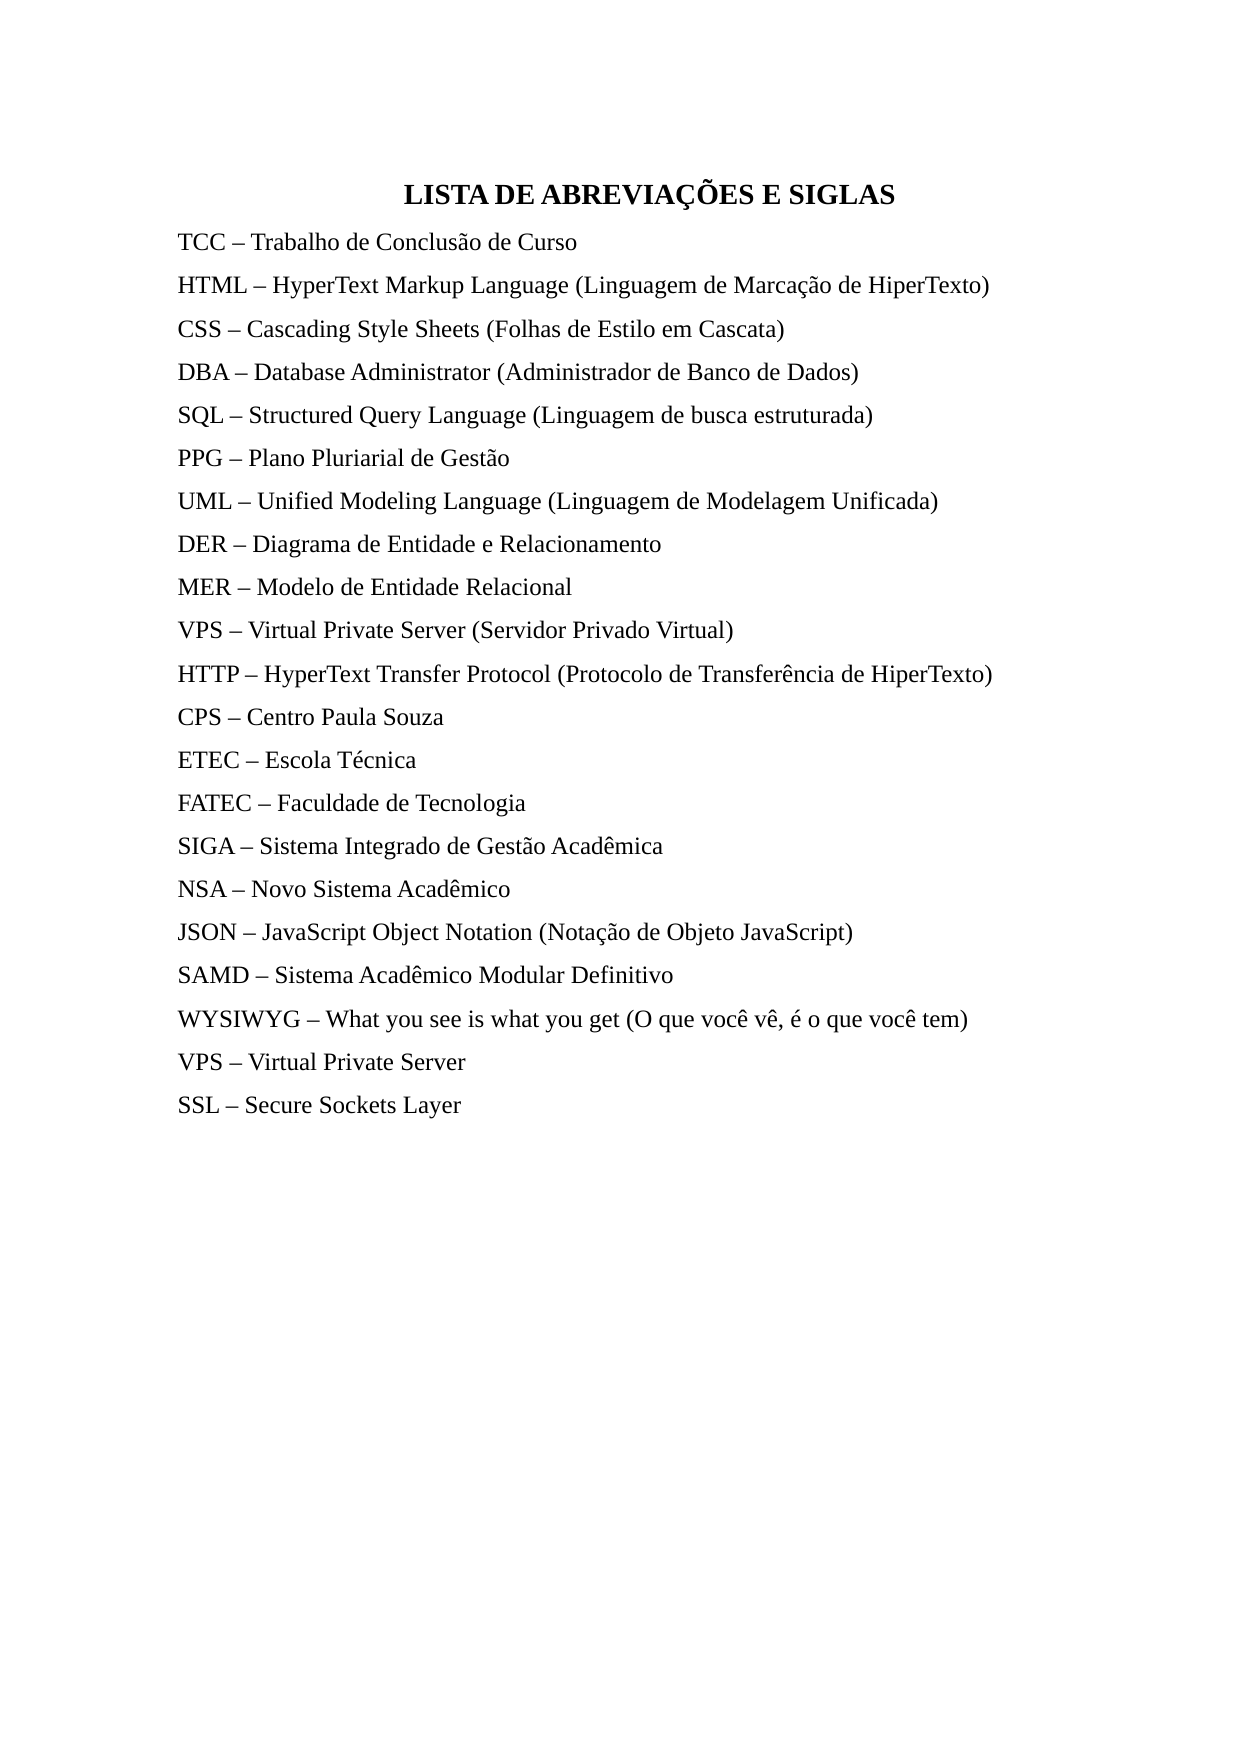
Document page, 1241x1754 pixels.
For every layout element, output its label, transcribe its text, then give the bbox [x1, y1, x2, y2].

text Lista de abreviações e siglas [177, 177, 1122, 211]
text PPG – Plano Pluriarial de Gestão [177, 443, 1122, 472]
text WYSIWYG – What you see is what you get (O que você vê, é o que você tem) [177, 1004, 1122, 1032]
text CSS – Cascading Style Sheets (Folhas de Estilo em Cascata) [177, 314, 1122, 342]
text SAMD – Sistema Acadêmico Modular Definitivo [177, 961, 1122, 989]
text HTML – HyperText Markup Language (Linguagem de Marcação de HiperTexto) [177, 271, 1122, 299]
text HTTP – HyperText Transfer Protocol (Protocolo de Transferência de HiperTexto) [177, 659, 1122, 687]
text FATEC – Faculdade de Tecnologia [177, 788, 1122, 817]
text UML – Unified Modeling Language (Linguagem de Modelagem Unificada) [177, 486, 1122, 515]
text SIGA – Sistema Integrado de Gestão Acadêmica [177, 831, 1122, 860]
text TCC – Trabalho de Conclusão de Curso [177, 227, 1122, 256]
text SQL – Structured Query Language (Linguagem de busca estruturada) [177, 400, 1122, 429]
text NSA – Novo Sistema Acadêmico [177, 874, 1122, 903]
text ETEC – Escola Técnica [177, 745, 1122, 774]
text MER – Modelo de Entidade Relacional [177, 572, 1122, 601]
text JSON – JavaScript Object Notation (Notação de Objeto JavaScript) [177, 917, 1122, 946]
text SSL – Secure Sockets Layer [177, 1090, 1122, 1119]
text VPS – Virtual Private Server (Servidor Privado Virtual) [177, 616, 1122, 644]
text DBA – Database Administrator (Administrador de Banco de Dados) [177, 357, 1122, 386]
text DER – Diagrama de Entidade e Relacionamento [177, 529, 1122, 558]
text CPS – Centro Paula Souza [177, 702, 1122, 731]
text VPS – Virtual Private Server [177, 1047, 1122, 1076]
